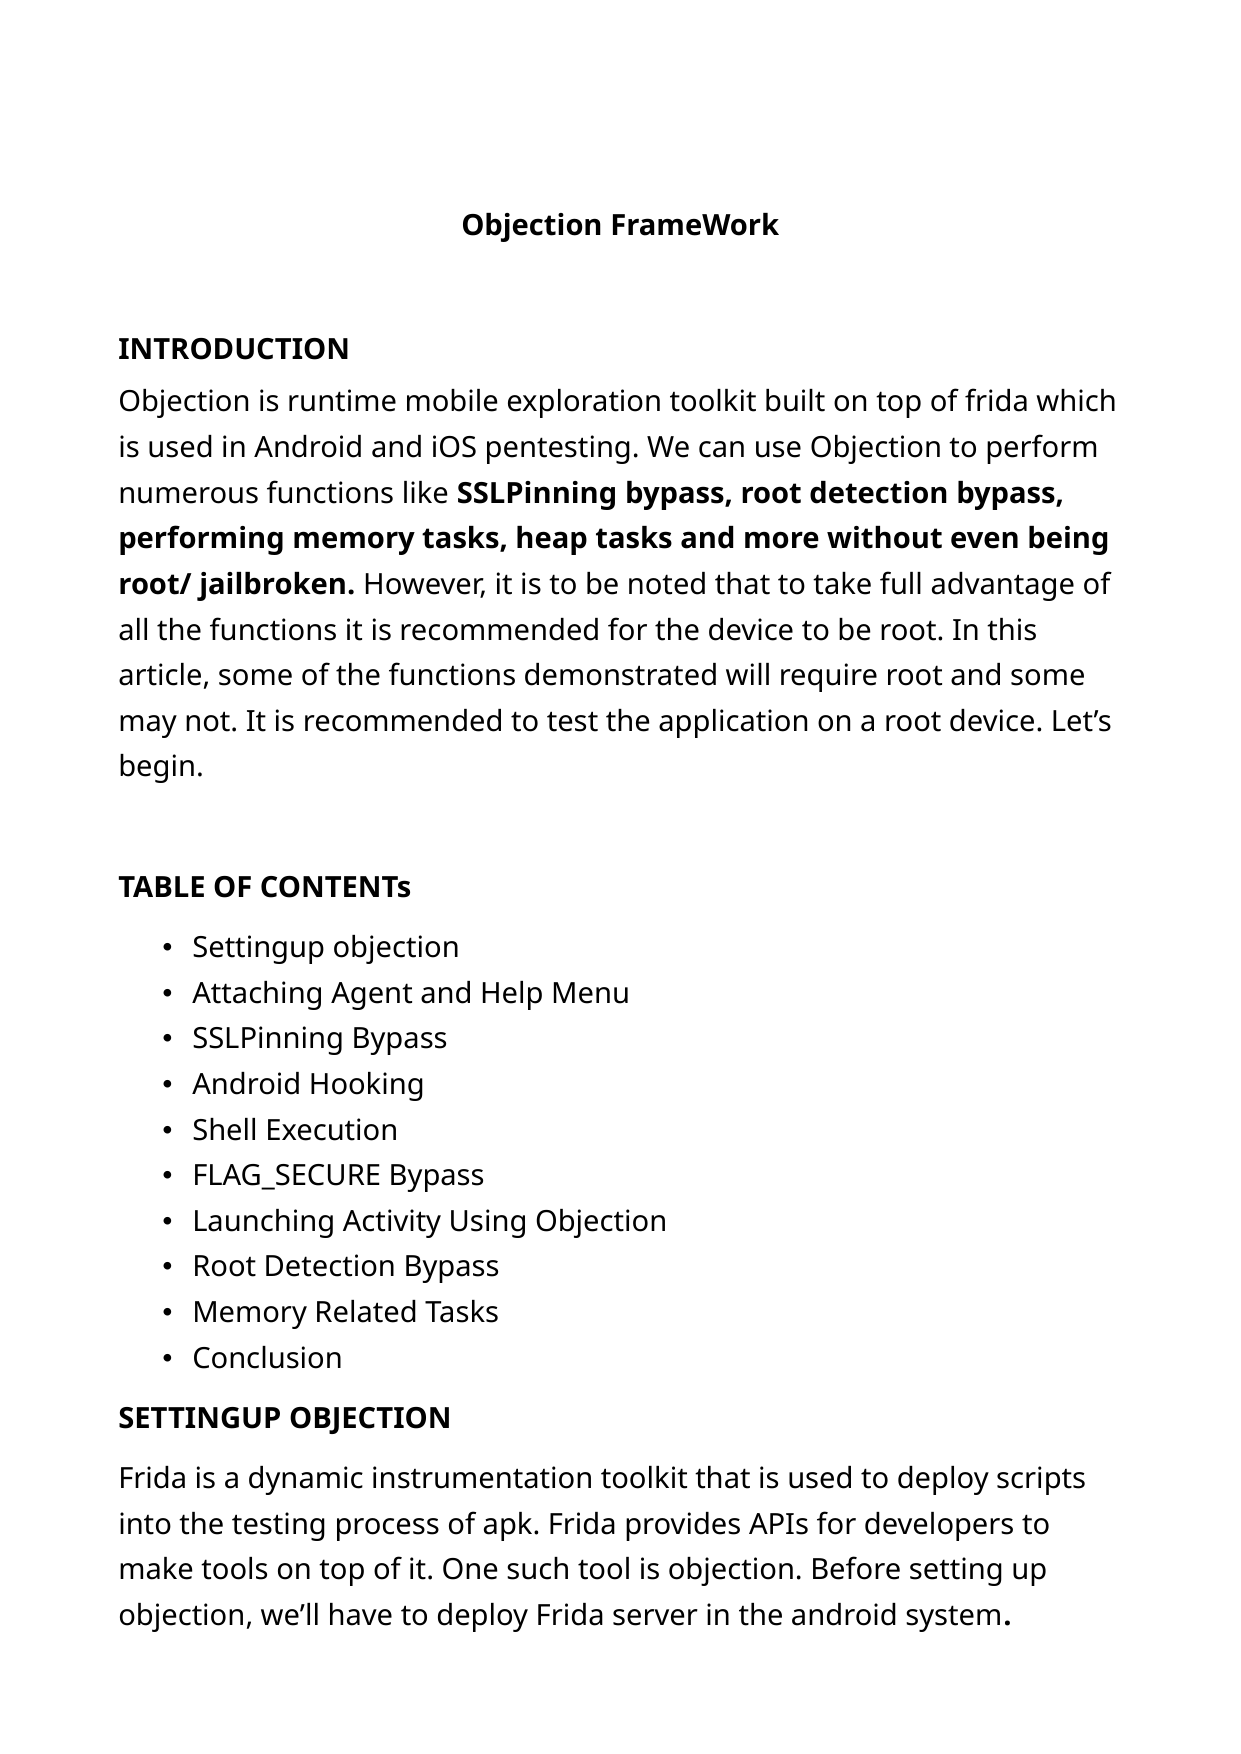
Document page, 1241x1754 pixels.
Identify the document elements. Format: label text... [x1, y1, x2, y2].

list Attaching Agent and Help Menu [162, 972, 1122, 1012]
text SETTINGUP OBJECTION [118, 1397, 1122, 1437]
list Conclusion [162, 1337, 1122, 1377]
list Memory Related Tasks [162, 1291, 1122, 1331]
list SSLPinning Bypass [162, 1018, 1122, 1057]
title Objection FrameWork [118, 204, 1122, 243]
list Shell Execution [162, 1109, 1122, 1148]
list Root Detection Bypass [162, 1246, 1122, 1285]
text Frida is a dynamic instrumentation toolkit that is used to deploy scripts into the testing process of apk. Frida provides APIs for developers to make tools on top of it. One such tool is objection. Before setting up objection, we’ll have to deploy Frida server in the android system. [118, 1457, 1122, 1634]
subtitle INTRODUCTION [118, 328, 1122, 368]
list FLAG_SECURE Bypass [162, 1154, 1122, 1194]
list Launching Activity Using Objection [162, 1200, 1122, 1240]
text TABLE OF CONTENTs [118, 866, 1122, 906]
list Android Hooking [162, 1063, 1122, 1103]
text Objection is runtime mobile exploration toolkit built on top of frida which is used in Android and iOS pentesting. We can use Objection to perform numerous functions like SSLPinning bypass, root detection bypass, performing memory tasks, heap tasks and more without even being root/ jailbroken. However, it is to be noted that to take full advantage of all the functions it is recommended for the device to be root. In this article, some of the functions demonstrated will require root and some may not. It is recommended to test the application on a root device. Let’s begin. [118, 381, 1122, 785]
list Settingup objection [162, 926, 1122, 966]
